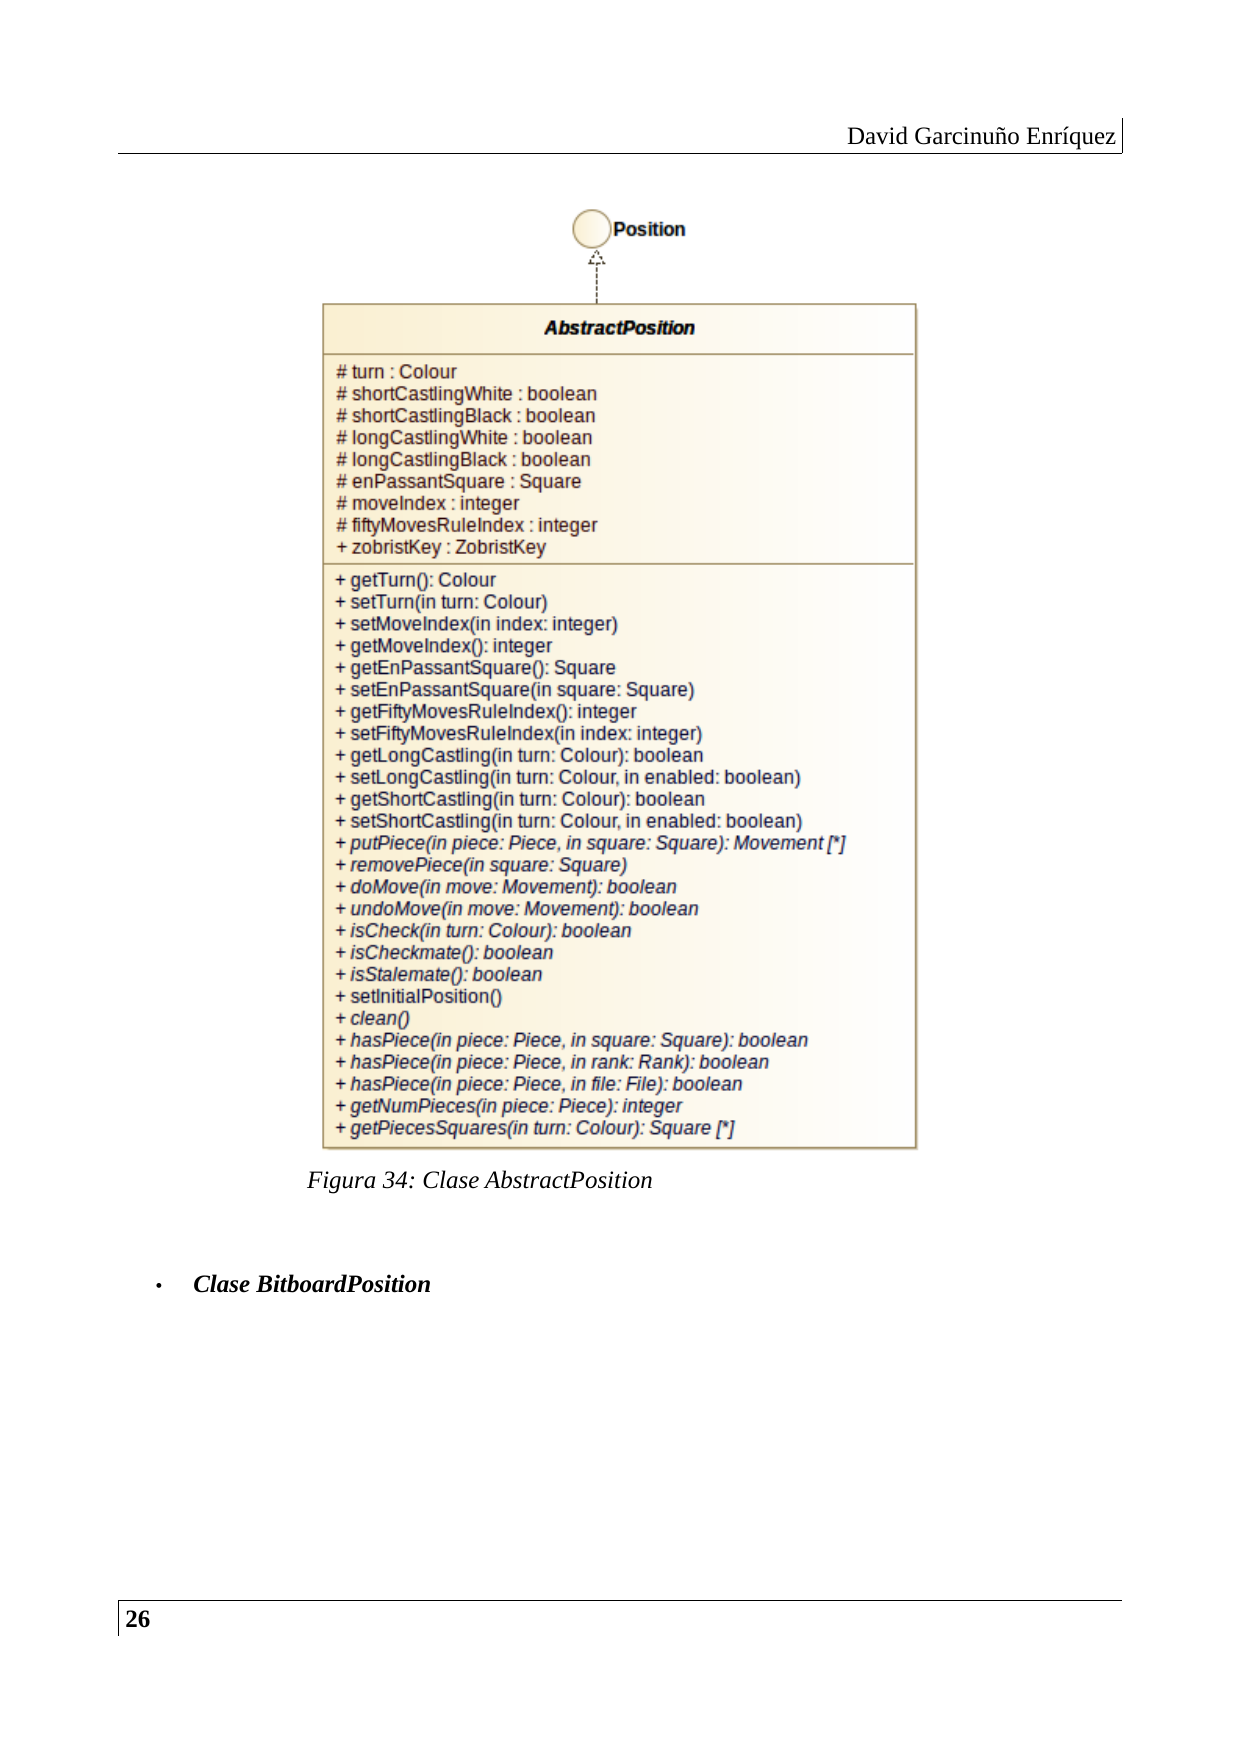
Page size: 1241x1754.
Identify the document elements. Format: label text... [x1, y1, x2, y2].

list Clase BitboardPosition [156, 1269, 1122, 1298]
picture [307, 195, 934, 1166]
text Figura 34: Clase AbstractPosition [307, 1166, 933, 1194]
